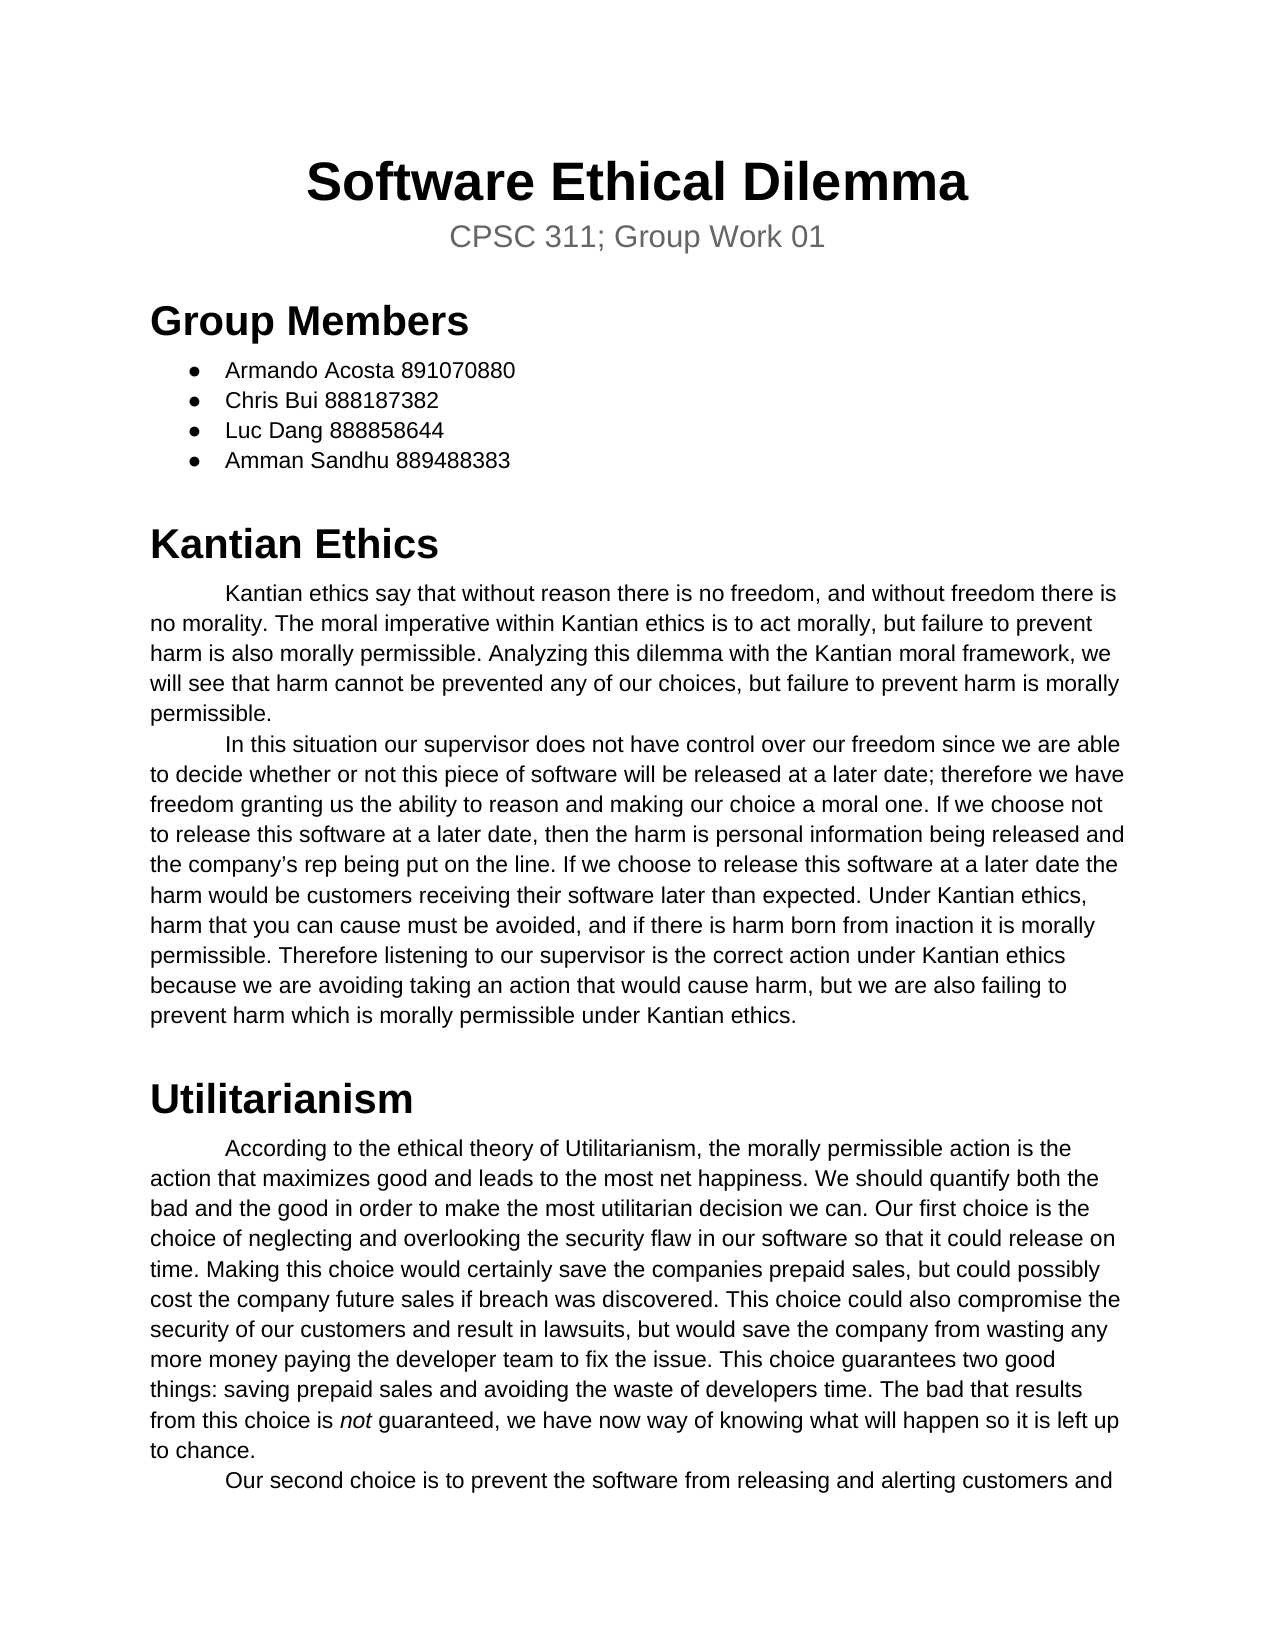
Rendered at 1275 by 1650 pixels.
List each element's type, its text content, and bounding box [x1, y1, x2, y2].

title Software Ethical Dilemma [150, 150, 1125, 212]
list Luc Dang 888858644 [187, 417, 1125, 443]
subtitle Kantian Ethics [150, 519, 1125, 567]
list Amman Sandhu 889488383 [187, 447, 1125, 473]
text Our second choice is to prevent the software from releasing and alerting customers and [150, 1467, 1125, 1493]
subtitle CPSC 311; Group Work 01 [150, 218, 1125, 254]
text According to the ethical theory of Utilitarianism, the morally permissible action is the action that maximizes good and leads to the most net happiness. We should quantify both the bad and the good in order to make the most utilitarian decision we can. Our first choice is the choice of neglecting and overlooking the security flaw in our software so that it could release on time. Making this choice would certainly save the companies prepaid sales, but could possibly cost the company future sales if breach was discovered. This choice could also compromise the security of our customers and result in lawsuits, but would save the company from wasting any more money paying the developer team to fix the issue. This choice guarantees two good things: saving prepaid sales and avoiding the waste of developers time. The bad that results from this choice is not guaranteed, we have now way of knowing what will happen so it is left up to chance. [150, 1135, 1125, 1463]
list Chris Bui 888187382 [187, 387, 1125, 413]
subtitle Utilitarianism [150, 1074, 1125, 1122]
text In this situation our supervisor does not have control over our freedom since we are able to decide whether or not this piece of software will be released at a later date; therefore we have freedom granting us the ability to reason and making our choice a moral one. If we choose not to release this software at a later date, then the harm is personal information being released and the company’s rep being put on the line. If we choose to release this software at a later date the harm would be customers receiving their software later than expected. Under Kantian ethics, harm that you can cause must be avoided, and if there is harm born from inaction it is morally permissible. Therefore listening to our supervisor is the correct action under Kantian ethics because we are avoiding taking an action that would cause harm, but we are also failing to prevent harm which is morally permissible under Kantian ethics. [150, 731, 1125, 1029]
list Armando Acosta 891070880 [187, 357, 1125, 383]
text Kantian ethics say that without reason there is no freedom, and without freedom there is no morality. The moral imperative within Kantian ethics is to act morally, but failure to prevent harm is also morally permissible. Analyzing this dilemma with the Kantian moral framework, we will see that harm cannot be prevented any of our choices, but failure to prevent harm is morally permissible. [150, 579, 1125, 727]
subtitle Group Members [150, 296, 1125, 344]
